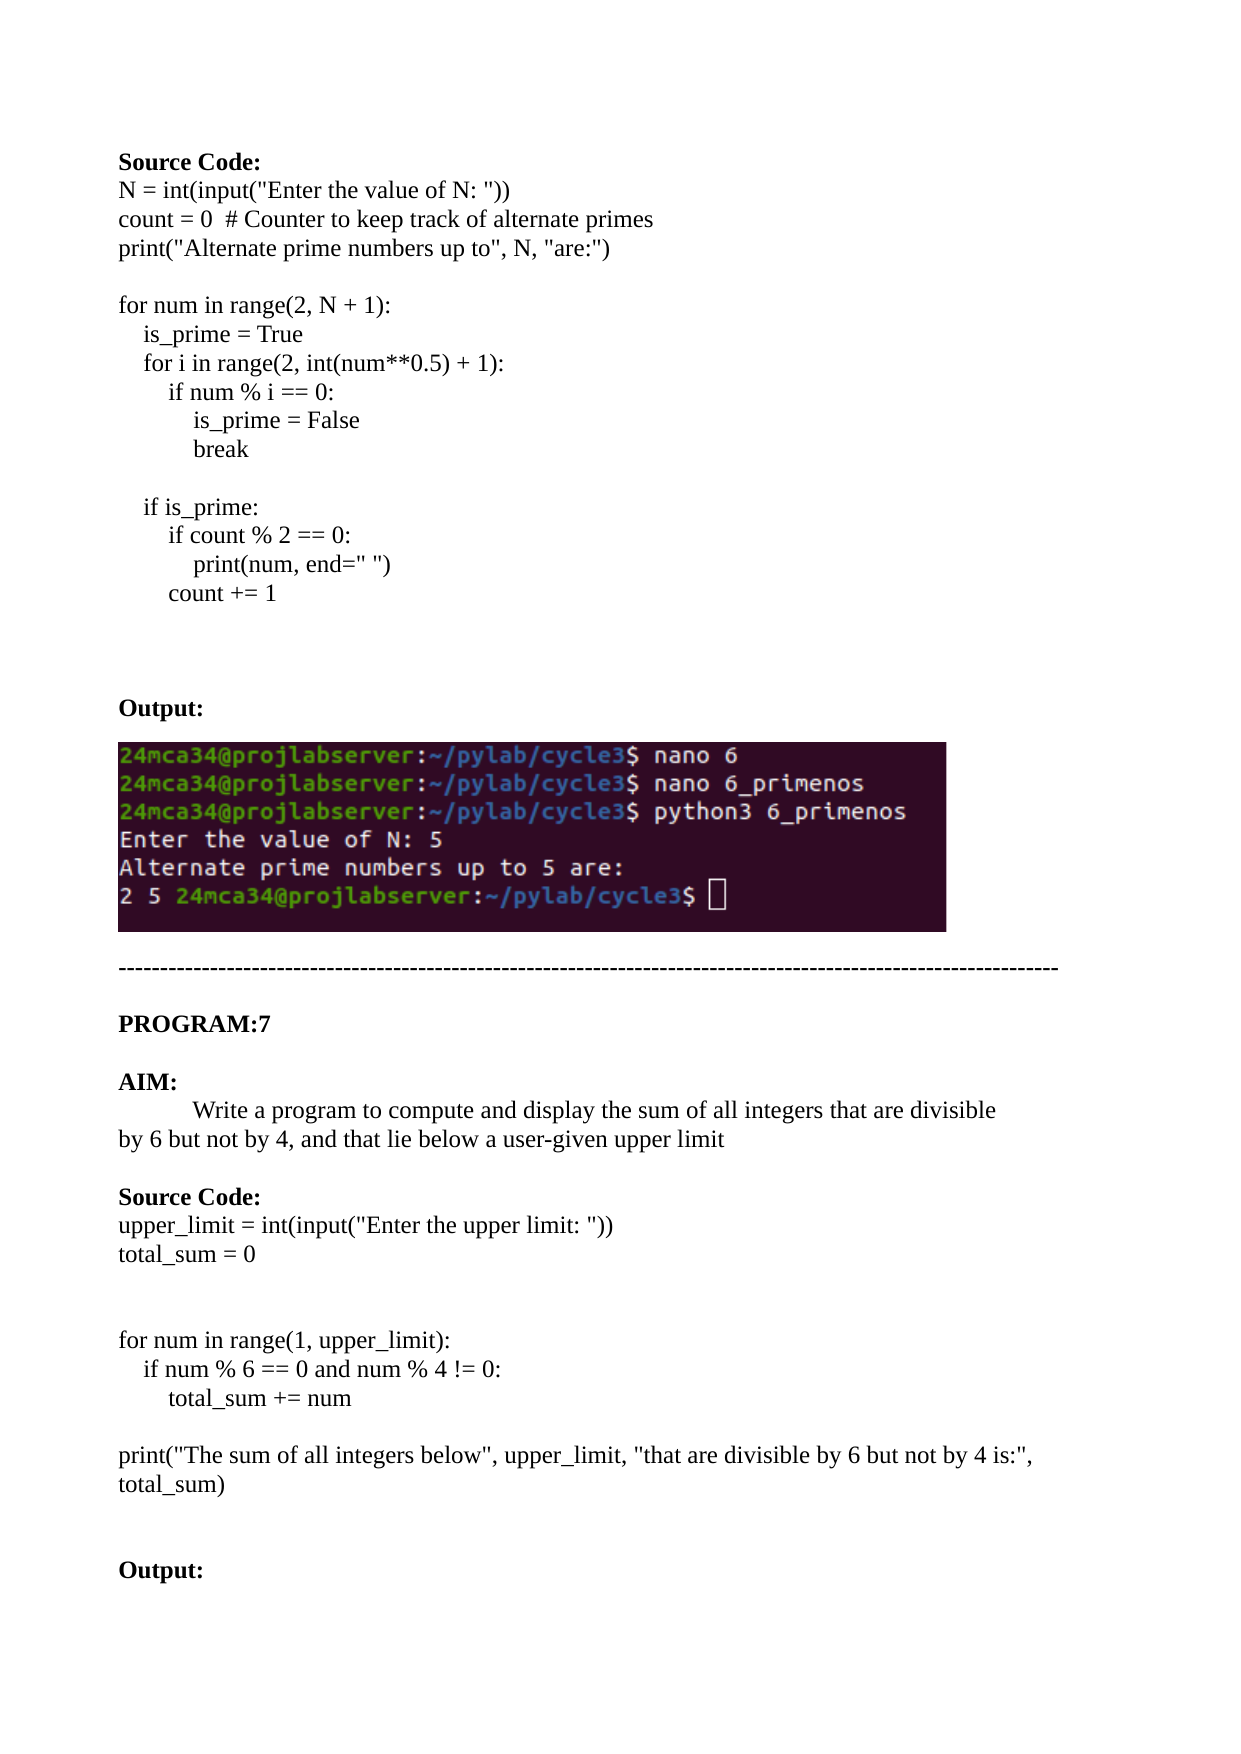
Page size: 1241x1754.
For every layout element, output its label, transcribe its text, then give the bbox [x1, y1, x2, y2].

text N = int(input("Enter the value of N: ")) [118, 176, 1122, 204]
text ----------------------------------------------------------------------------------------------------------------- [118, 952, 1122, 981]
text count = 0 # Counter to keep track of alternate primes [118, 204, 1122, 233]
text print("Alternate prime numbers up to", N, "are:") [118, 233, 1122, 262]
text break [118, 434, 1122, 463]
text if is_prime: [118, 492, 1122, 521]
text for num in range(2, N + 1): [118, 291, 1122, 319]
text AIM: [118, 1067, 1122, 1096]
text Output: [118, 1556, 1122, 1584]
text Write a program to compute and display the sum of all integers that are divisible [118, 1096, 1122, 1124]
text if count % 2 == 0: [118, 521, 1122, 549]
text print("The sum of all integers below", upper_limit, "that are divisible by 6 but not by 4 is:", total_sum) [118, 1441, 1122, 1498]
text for i in range(2, int(num**0.5) + 1): [118, 348, 1122, 377]
text if num % 6 == 0 and num % 4 != 0: [118, 1354, 1122, 1383]
text Output: [118, 693, 1122, 722]
text is_prime = False [118, 406, 1122, 434]
text total_sum += num [118, 1383, 1122, 1412]
text PROGRAM:7 [118, 1009, 1122, 1038]
text if num % i == 0: [118, 377, 1122, 406]
text Source Code: [118, 147, 1122, 176]
text upper_limit = int(input("Enter the upper limit: ")) [118, 1211, 1122, 1239]
text Source Code: [118, 1182, 1122, 1211]
text by 6 but not by 4, and that lie below a user-given upper limit [118, 1124, 1122, 1153]
text total_sum = 0 [118, 1239, 1122, 1268]
text for num in range(1, upper_limit): [118, 1326, 1122, 1354]
text count += 1 [118, 578, 1122, 607]
text print(num, end=" ") [118, 549, 1122, 578]
text is_prime = True [118, 319, 1122, 348]
